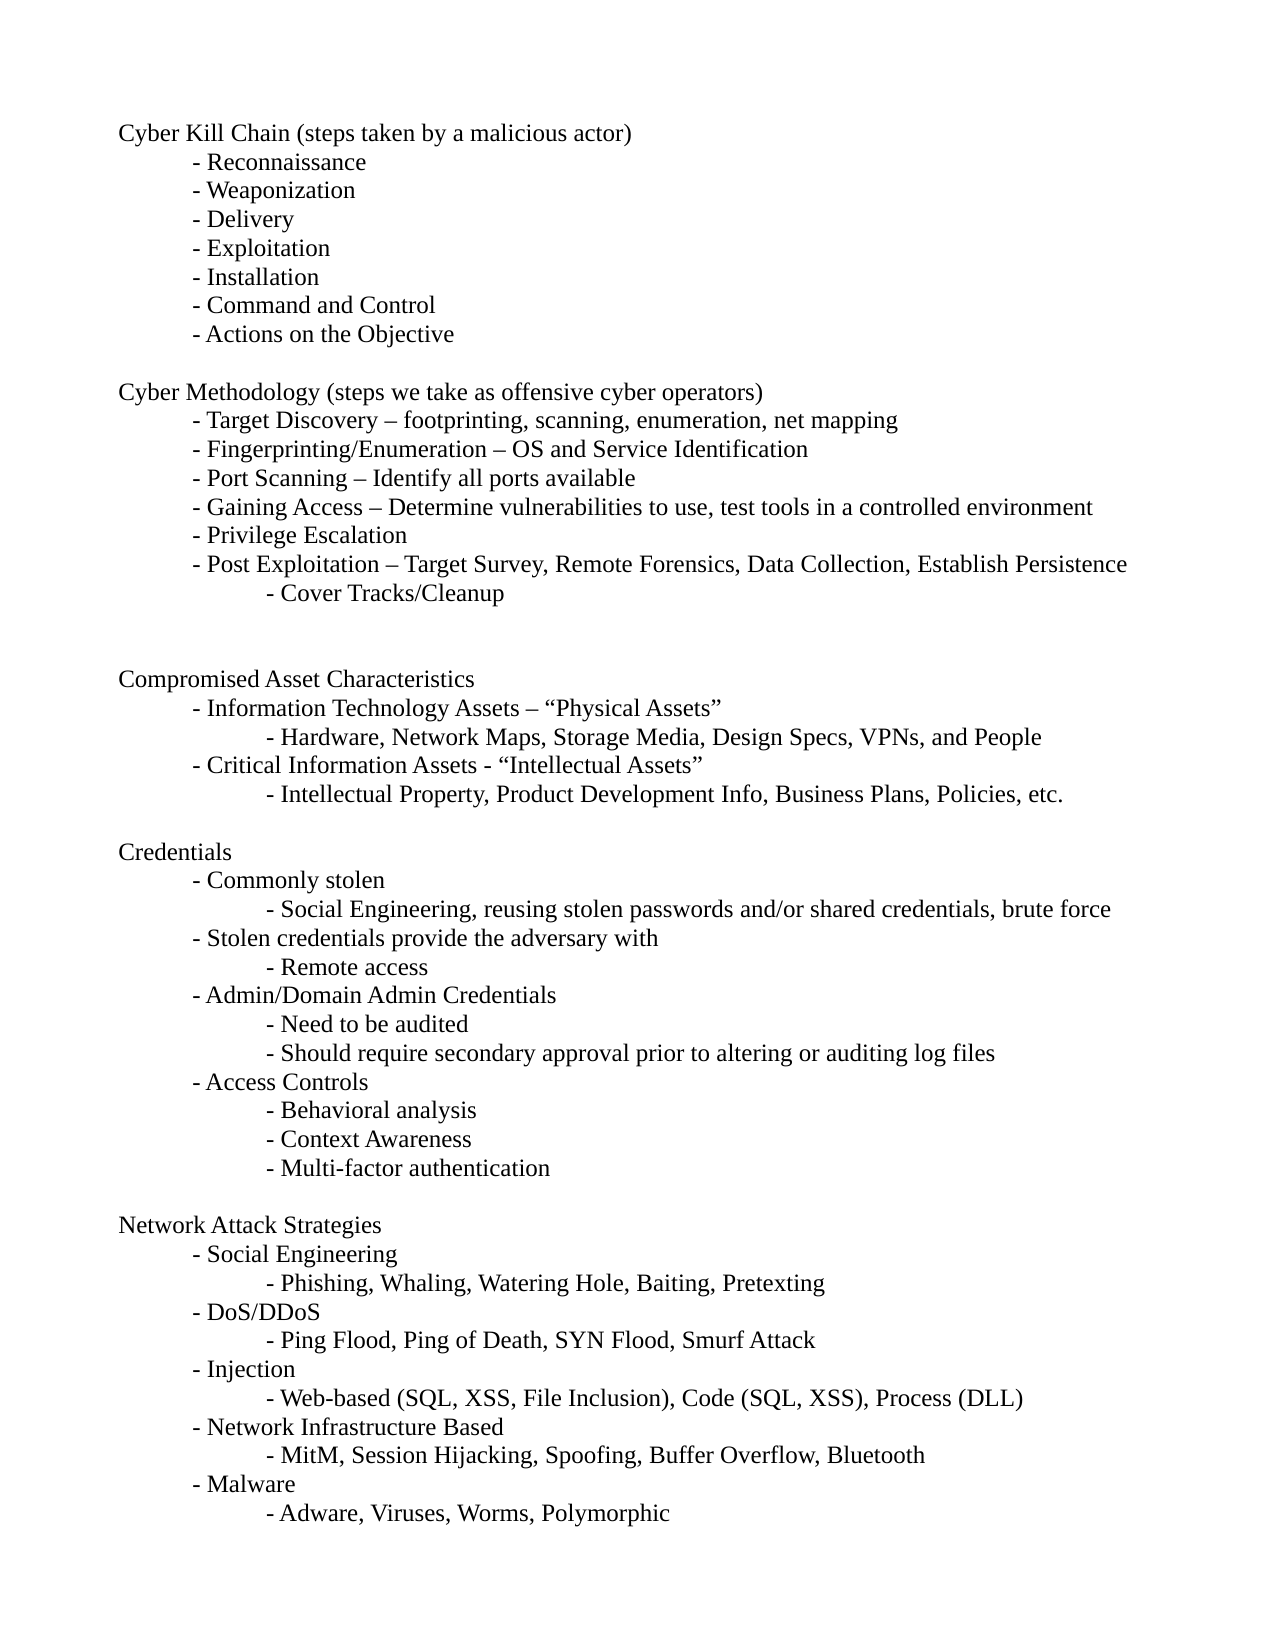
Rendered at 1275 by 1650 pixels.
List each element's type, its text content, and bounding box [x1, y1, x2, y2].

text - Commonly stolen [118, 866, 1157, 894]
text - Behavioral analysis [118, 1096, 1157, 1124]
text - DoS/DDoS [118, 1297, 1157, 1326]
text Cyber Methodology (steps we take as offensive cyber operators) [118, 377, 1157, 406]
text - Actions on the Objective [118, 319, 1157, 348]
text - Phishing, Whaling, Watering Hole, Baiting, Pretexting [118, 1268, 1157, 1297]
text - Malware [118, 1469, 1157, 1498]
text - Context Awareness [118, 1124, 1157, 1153]
text - Injection [118, 1354, 1157, 1383]
text - Critical Information Assets - “Intellectual Assets” [118, 751, 1157, 779]
text - Social Engineering, reusing stolen passwords and/or shared credentials, brute force [118, 894, 1157, 923]
text - MitM, Session Hijacking, Spoofing, Buffer Overflow, Bluetooth [118, 1441, 1157, 1469]
text - Target Discovery – footprinting, scanning, enumeration, net mapping [118, 406, 1157, 434]
text - Cover Tracks/Cleanup [118, 578, 1157, 607]
text - Network Infrastructure Based [118, 1412, 1157, 1441]
text - Gaining Access – Determine vulnerabilities to use, test tools in a controlled environment [118, 492, 1157, 521]
text - Command and Control [118, 291, 1157, 319]
text - Should require secondary approval prior to altering or auditing log files [118, 1038, 1157, 1067]
text - Port Scanning – Identify all ports available [118, 463, 1157, 492]
text - Installation [118, 262, 1157, 291]
text - Remote access [118, 952, 1157, 981]
text Cyber Kill Chain (steps taken by a malicious actor) [118, 118, 1157, 147]
text - Access Controls [118, 1067, 1157, 1096]
text - Delivery [118, 204, 1157, 233]
text - Post Exploitation – Target Survey, Remote Forensics, Data Collection, Establish Persistence [118, 549, 1157, 578]
text - Intellectual Property, Product Development Info, Business Plans, Policies, etc. [118, 779, 1157, 808]
text - Hardware, Network Maps, Storage Media, Design Specs, VPNs, and People [118, 722, 1157, 751]
text - Social Engineering [118, 1239, 1157, 1268]
text - Information Technology Assets – “Physical Assets” [118, 693, 1157, 722]
text Network Attack Strategies [118, 1211, 1157, 1239]
text - Weaponization [118, 176, 1157, 204]
text - Reconnaissance [118, 147, 1157, 176]
text Credentials [118, 837, 1157, 866]
text - Fingerprinting/Enumeration – OS and Service Identification [118, 434, 1157, 463]
text - Need to be audited [118, 1009, 1157, 1038]
text - Admin/Domain Admin Credentials [118, 981, 1157, 1009]
text - Web-based (SQL, XSS, File Inclusion), Code (SQL, XSS), Process (DLL) [118, 1383, 1157, 1412]
text - Exploitation [118, 233, 1157, 262]
text - Stolen credentials provide the adversary with [118, 923, 1157, 952]
text - Multi-factor authentication [118, 1153, 1157, 1182]
text - Ping Flood, Ping of Death, SYN Flood, Smurf Attack [118, 1326, 1157, 1354]
text - Adware, Viruses, Worms, Polymorphic [118, 1498, 1157, 1527]
text Compromised Asset Characteristics [118, 664, 1157, 693]
text - Privilege Escalation [118, 521, 1157, 549]
